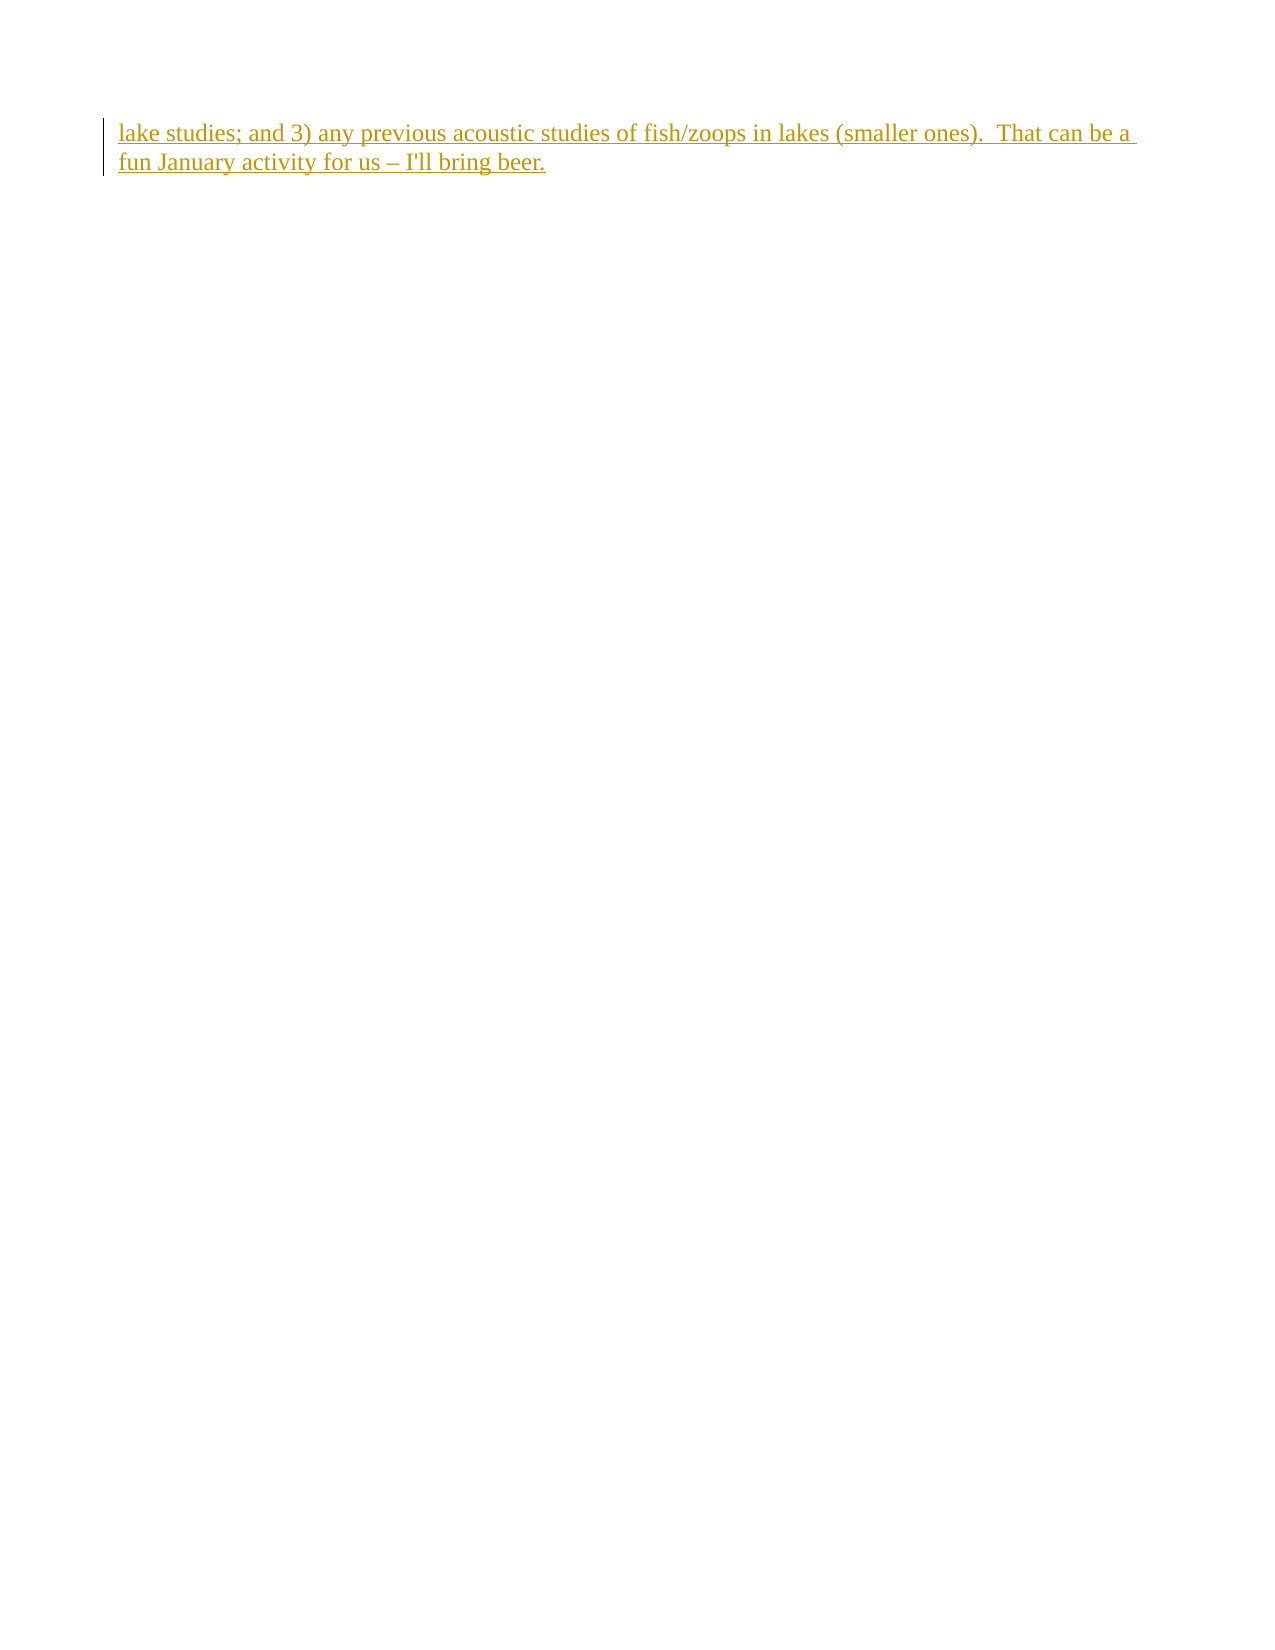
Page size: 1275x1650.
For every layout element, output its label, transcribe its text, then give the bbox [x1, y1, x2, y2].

text lake studies; and 3) any previous acoustic studies of fish/zoops in lakes (smaller ones). That can be a fun January activity for us – I'll bring beer. [118, 118, 1157, 176]
